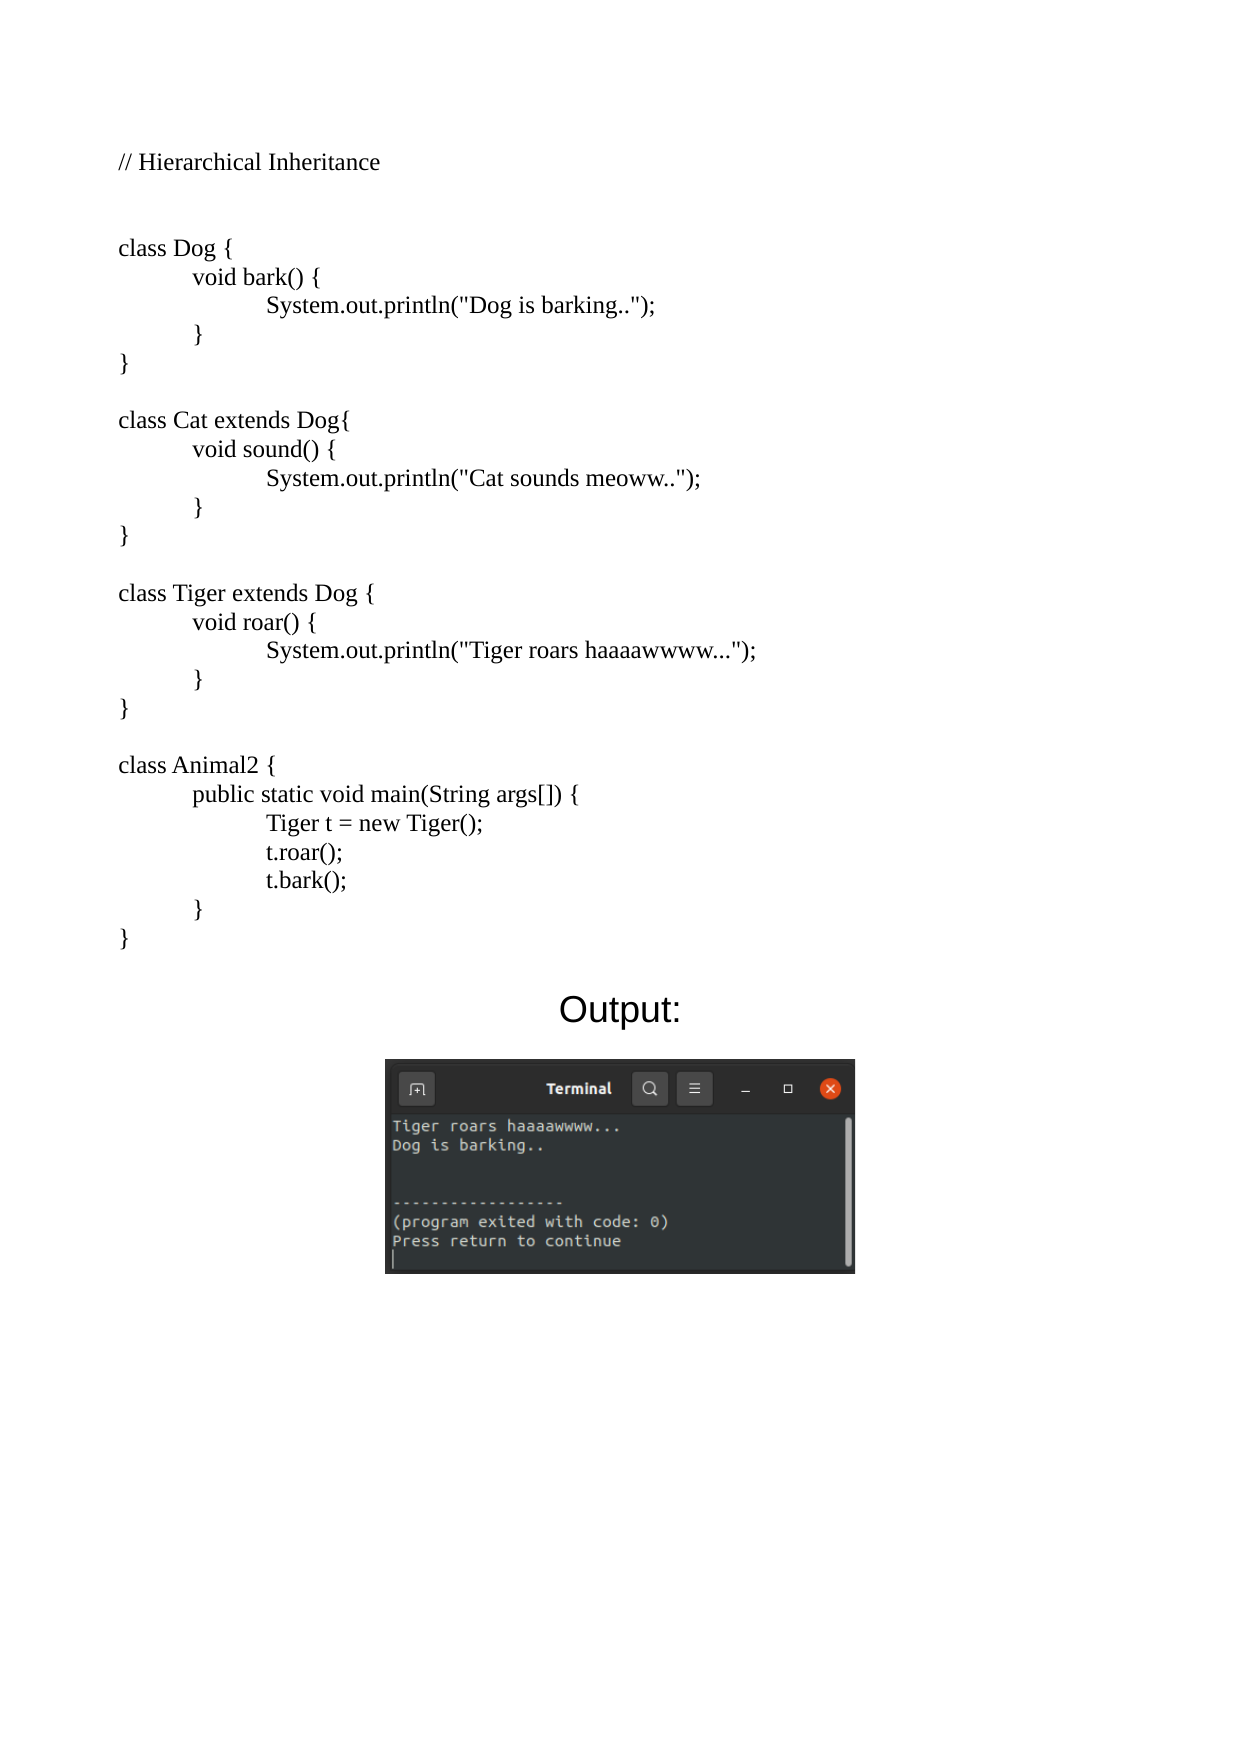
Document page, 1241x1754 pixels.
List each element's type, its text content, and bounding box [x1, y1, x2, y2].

picture [385, 1059, 856, 1274]
text t.bark(); [118, 866, 1122, 894]
text // Hierarchical Inheritance [118, 147, 1122, 176]
text } [118, 664, 1122, 693]
text public static void main(String args[]) { [118, 779, 1122, 808]
text class Dog { [118, 233, 1122, 262]
text void bark() { [118, 262, 1122, 291]
text } [118, 319, 1122, 348]
text System.out.println("Dog is barking.."); [118, 291, 1122, 319]
text System.out.println("Tiger roars haaaawwww..."); [118, 636, 1122, 664]
text Tiger t = new Tiger(); [118, 808, 1122, 837]
text } [118, 348, 1122, 377]
text void roar() { [118, 607, 1122, 636]
text void sound() { [118, 434, 1122, 463]
text } [118, 693, 1122, 722]
text } [118, 521, 1122, 549]
text class Tiger extends Dog { [118, 578, 1122, 607]
text t.roar(); [118, 837, 1122, 866]
text } [118, 894, 1122, 923]
subtitle Output: [118, 987, 1122, 1030]
text } [118, 492, 1122, 521]
text class Animal2 { [118, 751, 1122, 779]
text } [118, 923, 1122, 952]
text class Cat extends Dog{ [118, 406, 1122, 434]
text System.out.println("Cat sounds meoww.."); [118, 463, 1122, 492]
